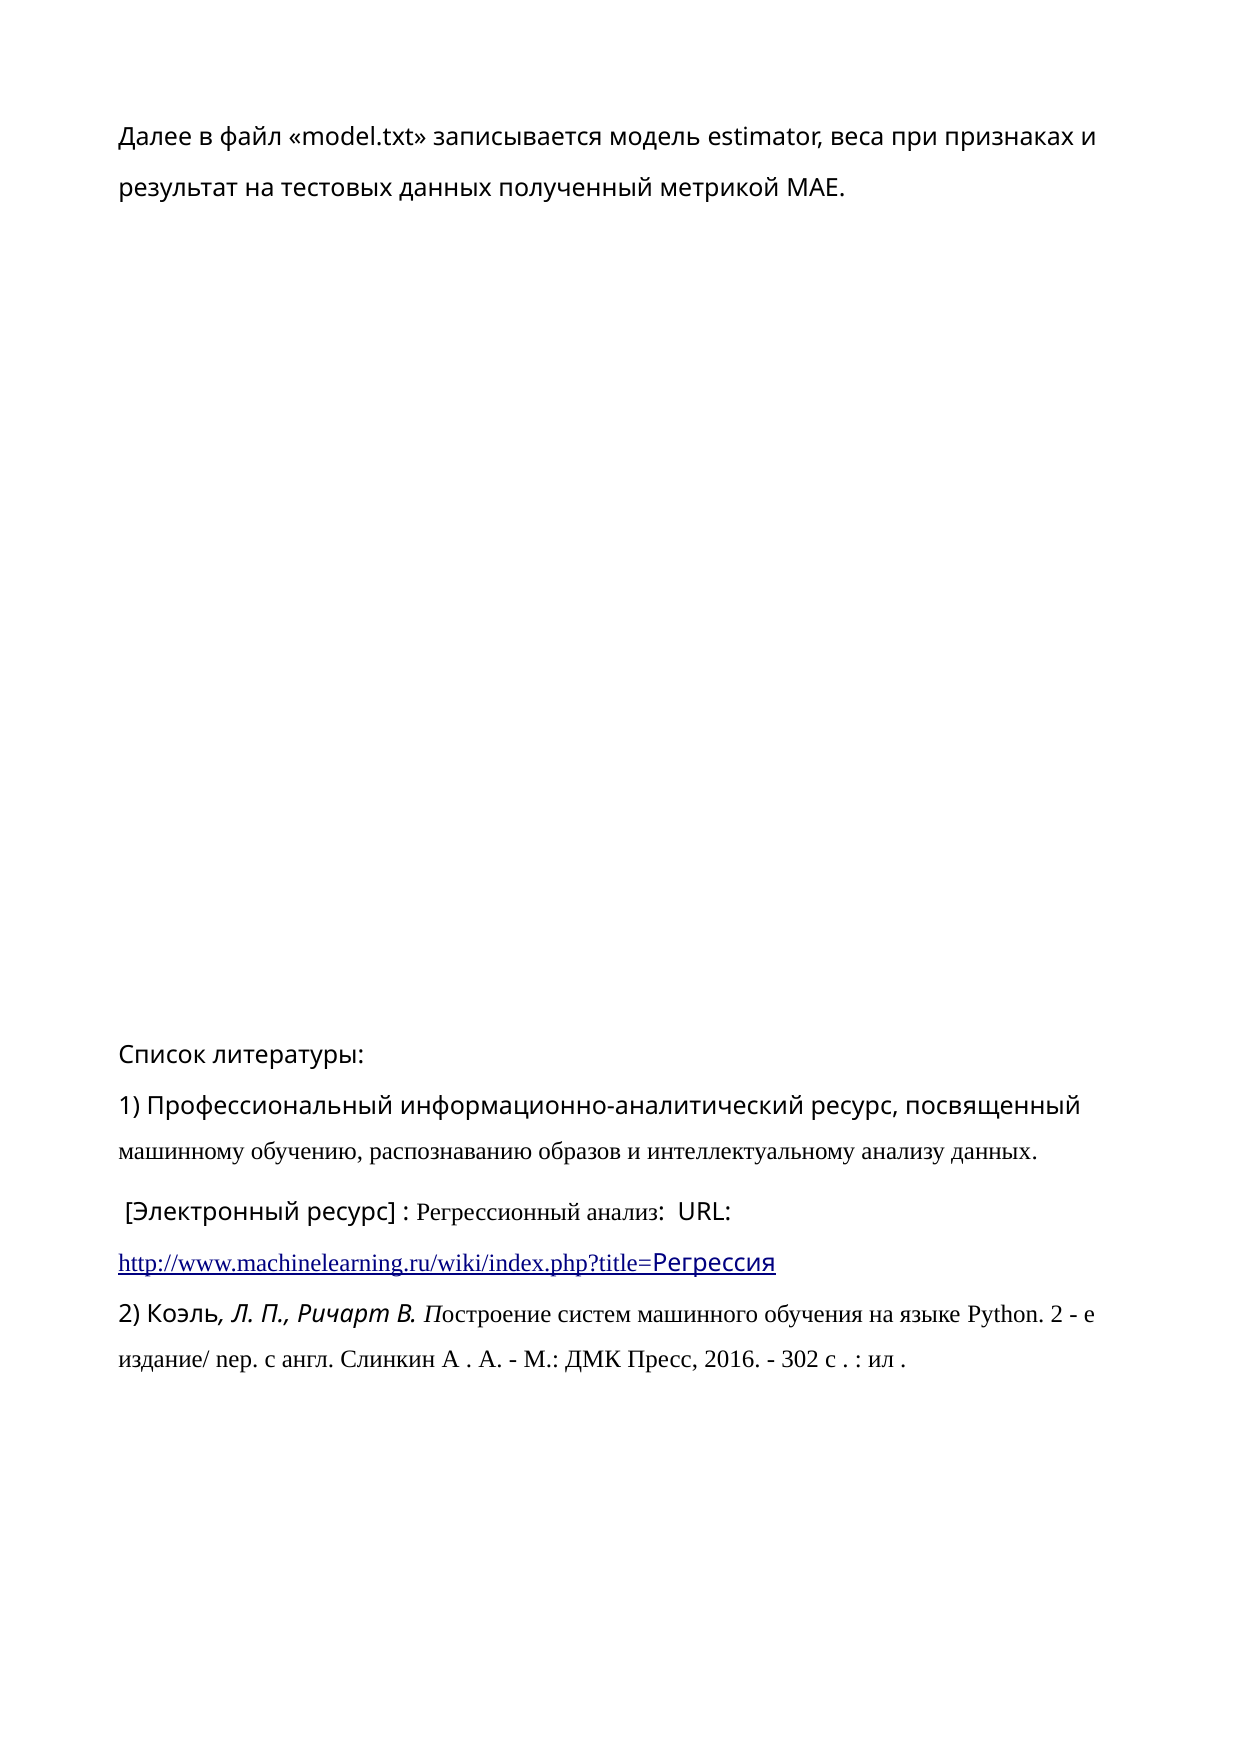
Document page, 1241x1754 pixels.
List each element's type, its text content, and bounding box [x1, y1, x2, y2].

text Список литературы: [118, 1037, 1122, 1071]
text Далее в файл «model.txt» записывается модель estimator, веса при признаках и результат на тестовых данных полученный метрикой MAE. [118, 118, 1122, 203]
text 2) Коэль, Л. П., Ричарт В. Построение систем машинного обучения на языке Руthon. 2 - е издание/ nep. с англ. Слинкин А . А. - М.: ДМК Пресс, 2016. - 302 с . : ил . [118, 1296, 1122, 1373]
text [Электронный ресурс] : Регрессионный анализ: URL: http://www.machinelearning.ru/wiki/index.php?title=Регрессия [118, 1194, 1122, 1279]
text 1) Профессиональный информационно-аналитический ресурс, посвященный машинному обучению, распознаванию образов и интеллектуальному анализу данных. [118, 1088, 1122, 1165]
